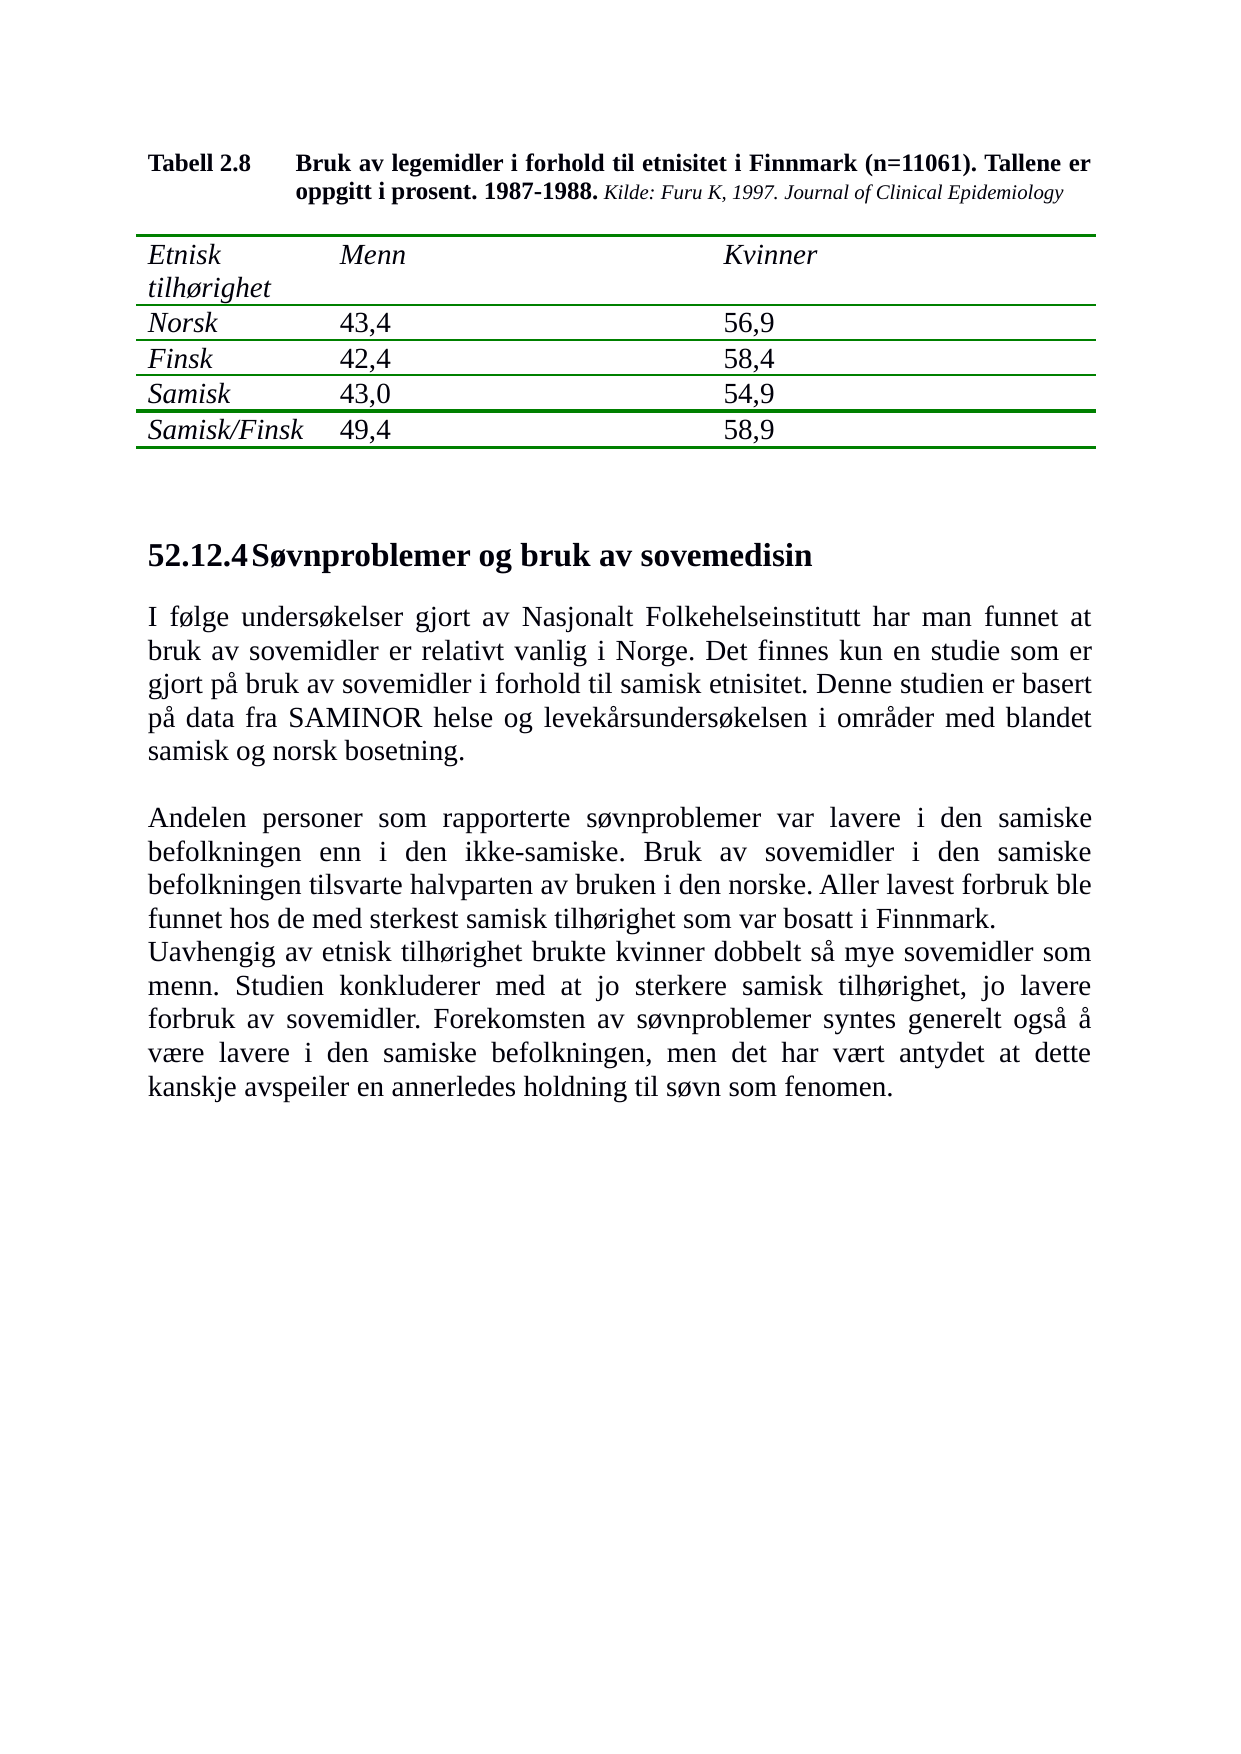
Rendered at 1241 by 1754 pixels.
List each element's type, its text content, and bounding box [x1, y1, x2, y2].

table_cell [520, 376, 712, 409]
table_header [520, 237, 712, 304]
table_header Etnisk tilhørighet [136, 237, 328, 304]
table_cell 56,9 [712, 306, 904, 339]
table_cell [904, 306, 1096, 339]
table_cell 58,9 [712, 413, 904, 446]
table_cell [520, 341, 712, 374]
table_cell 43,4 [328, 306, 520, 339]
table_cell Samisk/Finsk [136, 413, 328, 446]
text Tabell 2.8 Bruk av legemidler i forhold til etnisitet i Finnmark (n=11061). Tallene er oppgitt i prosent. 1987-1988. Kilde: Furu K, 1997. Journal of Clinical Epidemiology [148, 148, 1093, 205]
text Andelen personer som rapporterte søvnproblemer var lavere i den samiske befolkningen enn i den ikke-samiske. Bruk av sovemidler i den samiske befolkningen tilsvarte halvparten av bruken i den norske. Aller lavest forbruk ble funnet hos de med sterkest samisk tilhørighet som var bosatt i Finnmark. [148, 800, 1093, 934]
table_cell 54,9 [712, 376, 904, 409]
table_header Menn [328, 237, 520, 304]
subtitle 2.12.4 Søvnproblemer og bruk av sovemedisin [148, 536, 1093, 574]
table_cell 42,4 [328, 341, 520, 374]
text Uavhengig av etnisk tilhørighet brukte kvinner dobbelt så mye sovemidler som menn. Studien konkluderer med at jo sterkere samisk tilhørighet, jo lavere forbruk av sovemidler. Forekomsten av søvnproblemer syntes generelt også å være lavere i den samiske befolkningen, men det har vært antydet at dette kanskje avspeiler en annerledes holdning til søvn som fenomen. [148, 934, 1093, 1102]
table_cell 43,0 [328, 376, 520, 409]
table_cell Norsk [136, 306, 328, 339]
table_cell 49,4 [328, 413, 520, 446]
table_cell Finsk [136, 341, 328, 374]
table_cell [520, 413, 712, 446]
table_cell [904, 376, 1096, 409]
text I følge undersøkelser gjort av Nasjonalt Folkehelseinstitutt har man funnet at bruk av sovemidler er relativt vanlig i Norge. Det finnes kun en studie som er gjort på bruk av sovemidler i forhold til samisk etnisitet. Denne studien er basert på data fra SAMINOR helse og levekårsundersøkelsen i områder med blandet samisk og norsk bosetning. [148, 599, 1093, 767]
table_header Kvinner [712, 237, 904, 304]
table_cell Samisk [136, 376, 328, 409]
table_cell [904, 341, 1096, 374]
table_header [904, 237, 1096, 304]
table_cell [904, 413, 1096, 446]
table_cell [520, 306, 712, 339]
table_cell 58,4 [712, 341, 904, 374]
